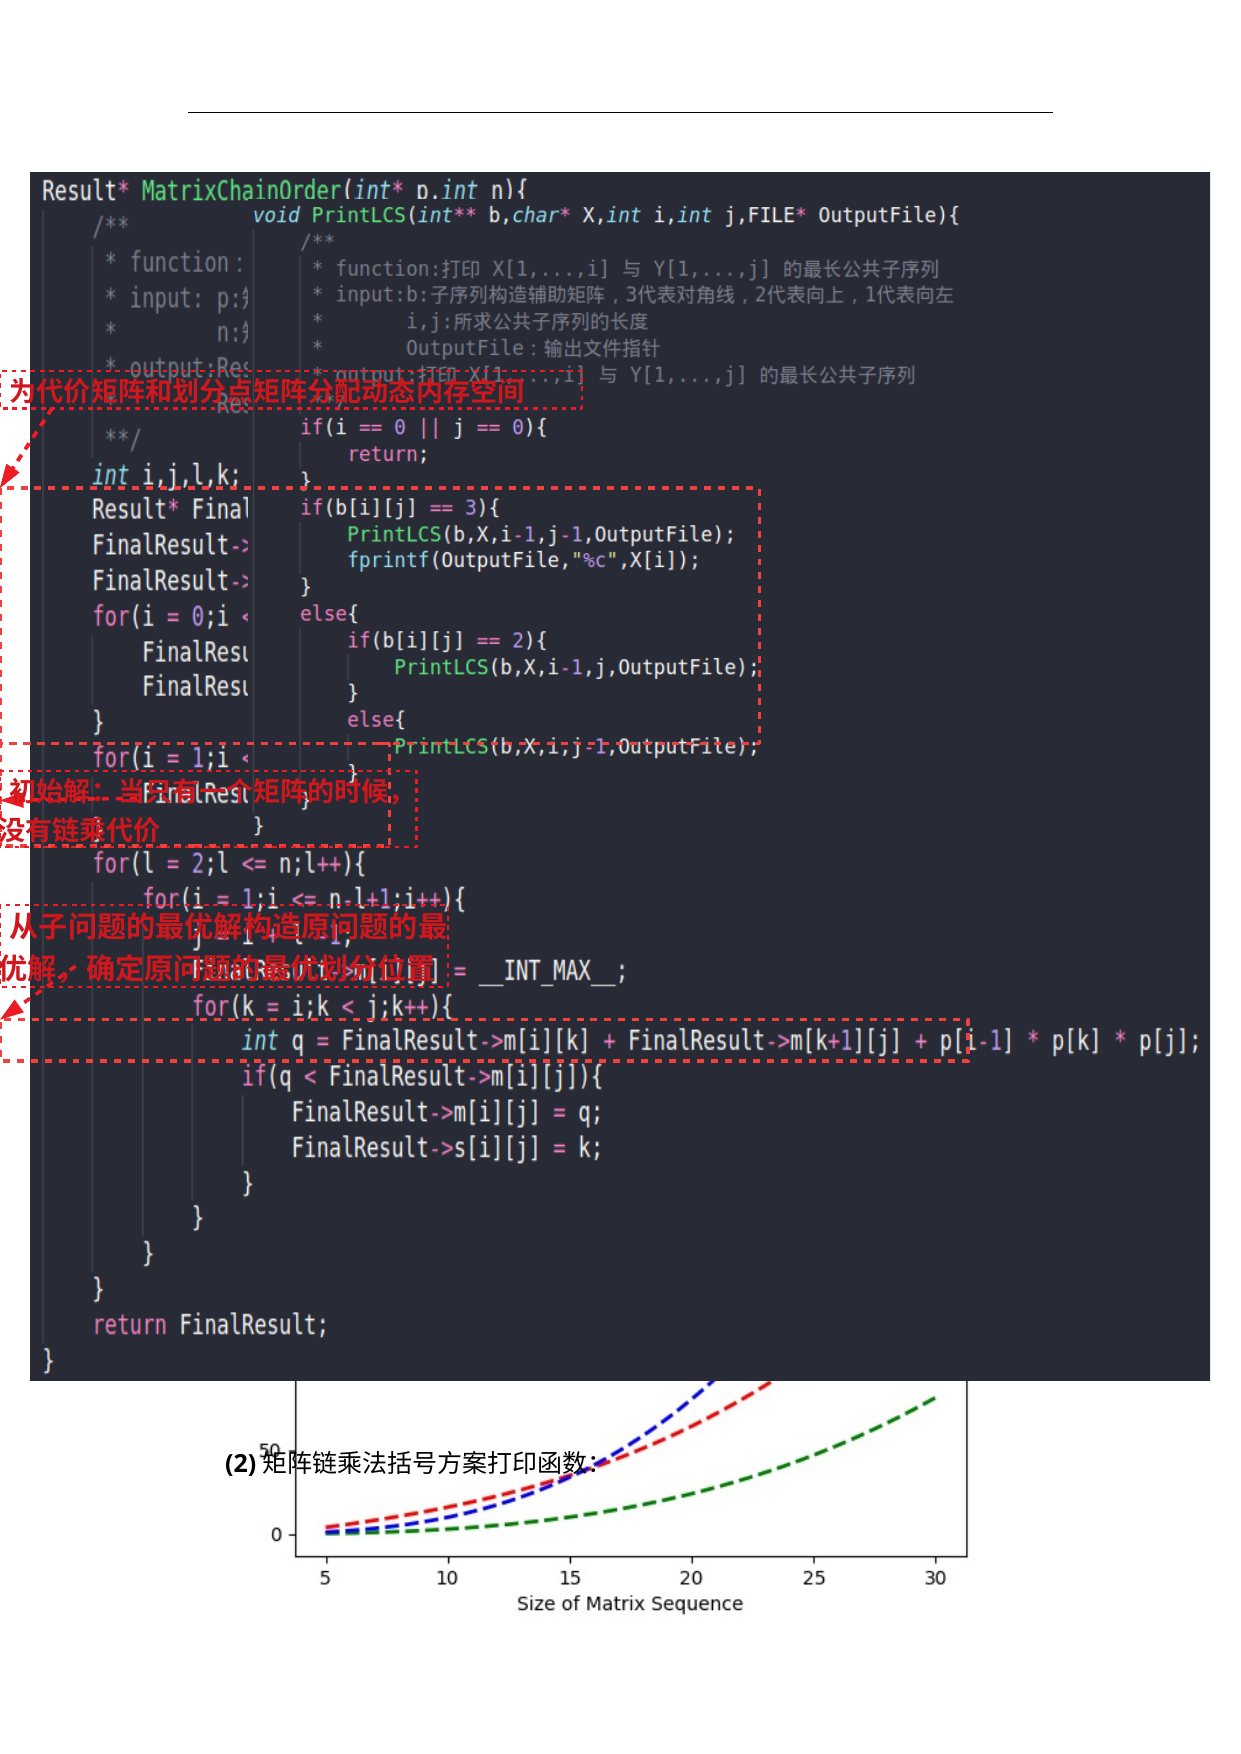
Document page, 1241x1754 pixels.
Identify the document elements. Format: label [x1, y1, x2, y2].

picture [30, 172, 1210, 1628]
